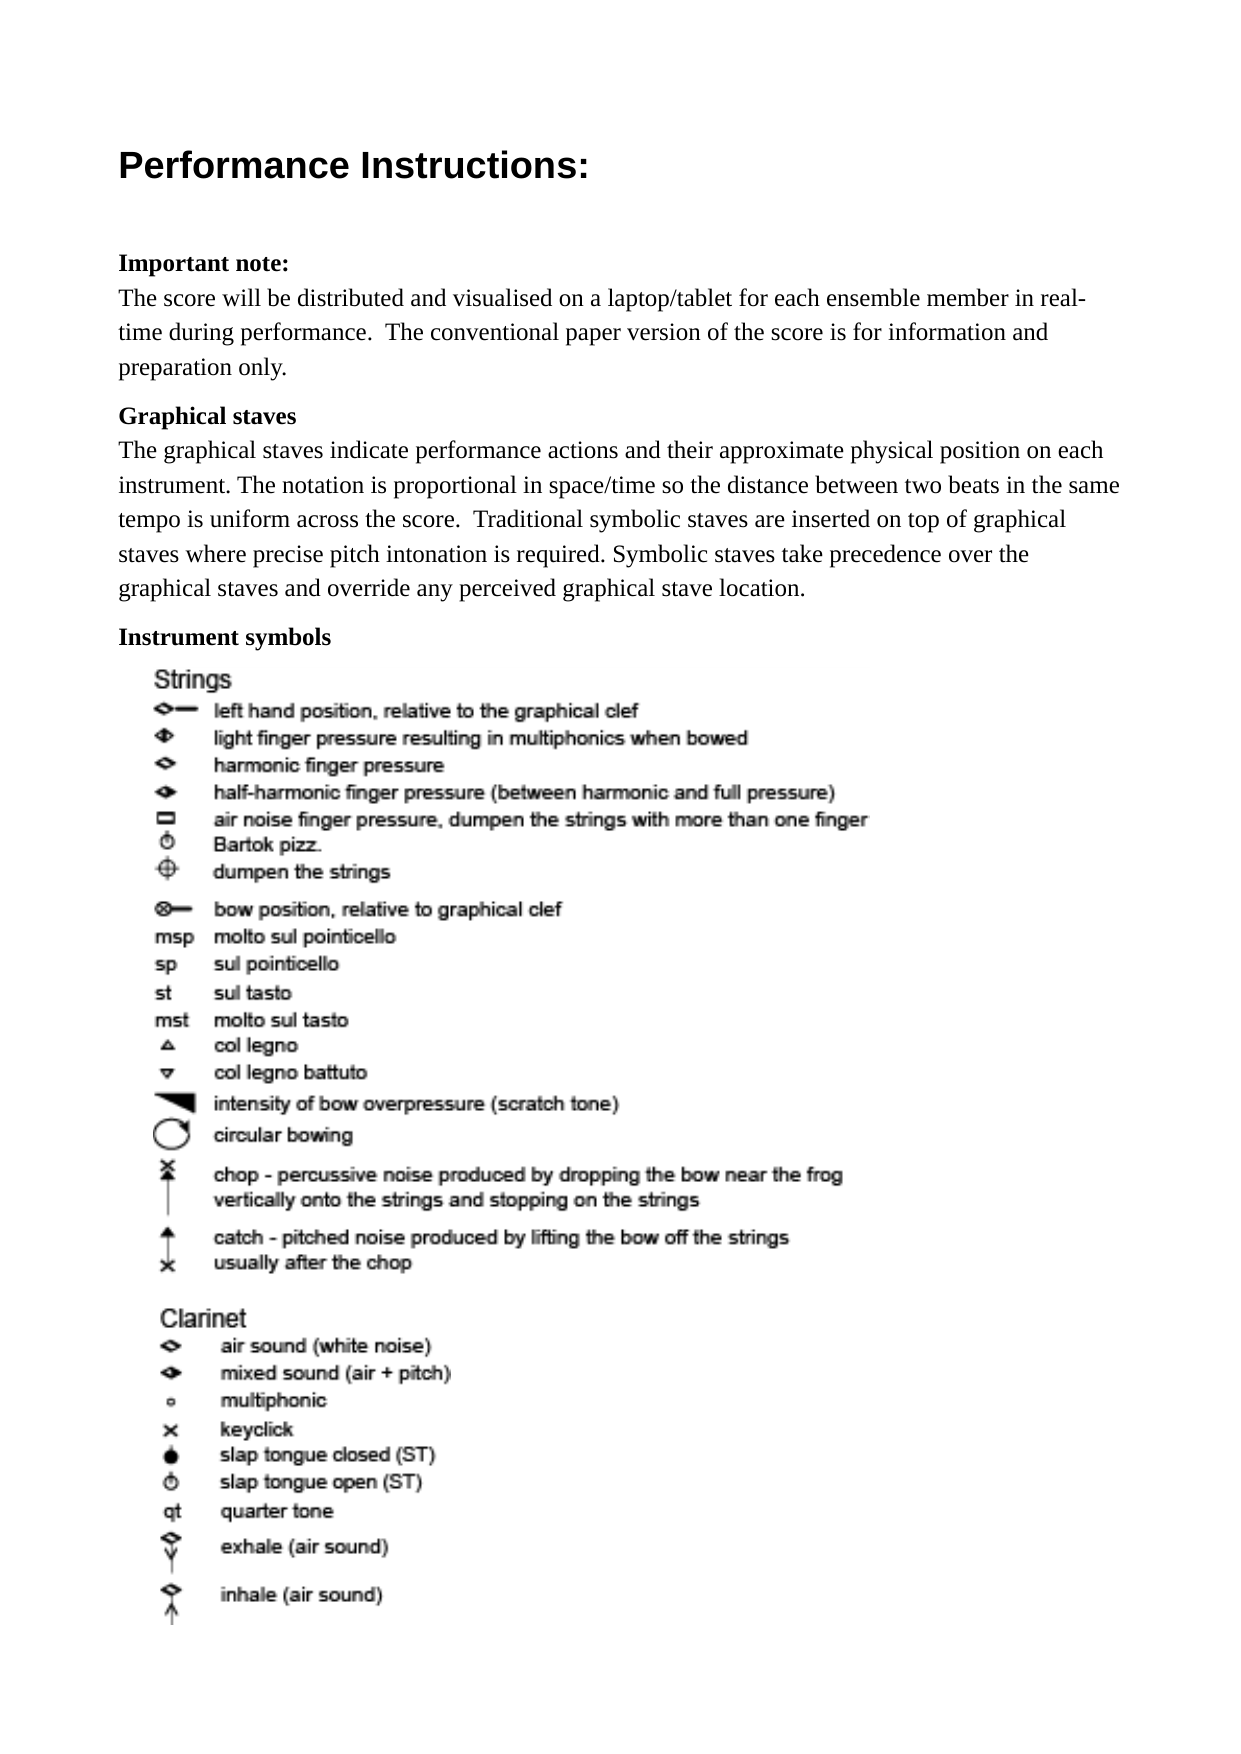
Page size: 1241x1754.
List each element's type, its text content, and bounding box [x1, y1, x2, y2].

text Instrument symbols [118, 622, 1122, 651]
picture [159, 1305, 451, 1625]
picture [153, 666, 870, 1276]
text Graphical staves The graphical staves indicate performance actions and their approximate physical position on each instrument. The notation is proportional in space/time so the distance between two beats in the same tempo is uniform across the score. Traditional symbolic staves are inserted on top of graphical staves where precise pitch intonation is required. Symbolic staves take precedence over the graphical staves and override any perceived graphical stave location. [118, 401, 1122, 602]
text Important note: The score will be distributed and visualised on a laptop/tablet for each ensemble member in real-time during performance. The conventional paper version of the score is for information and preparation only. [118, 248, 1122, 381]
subtitle Performance Instructions: [118, 143, 1122, 187]
